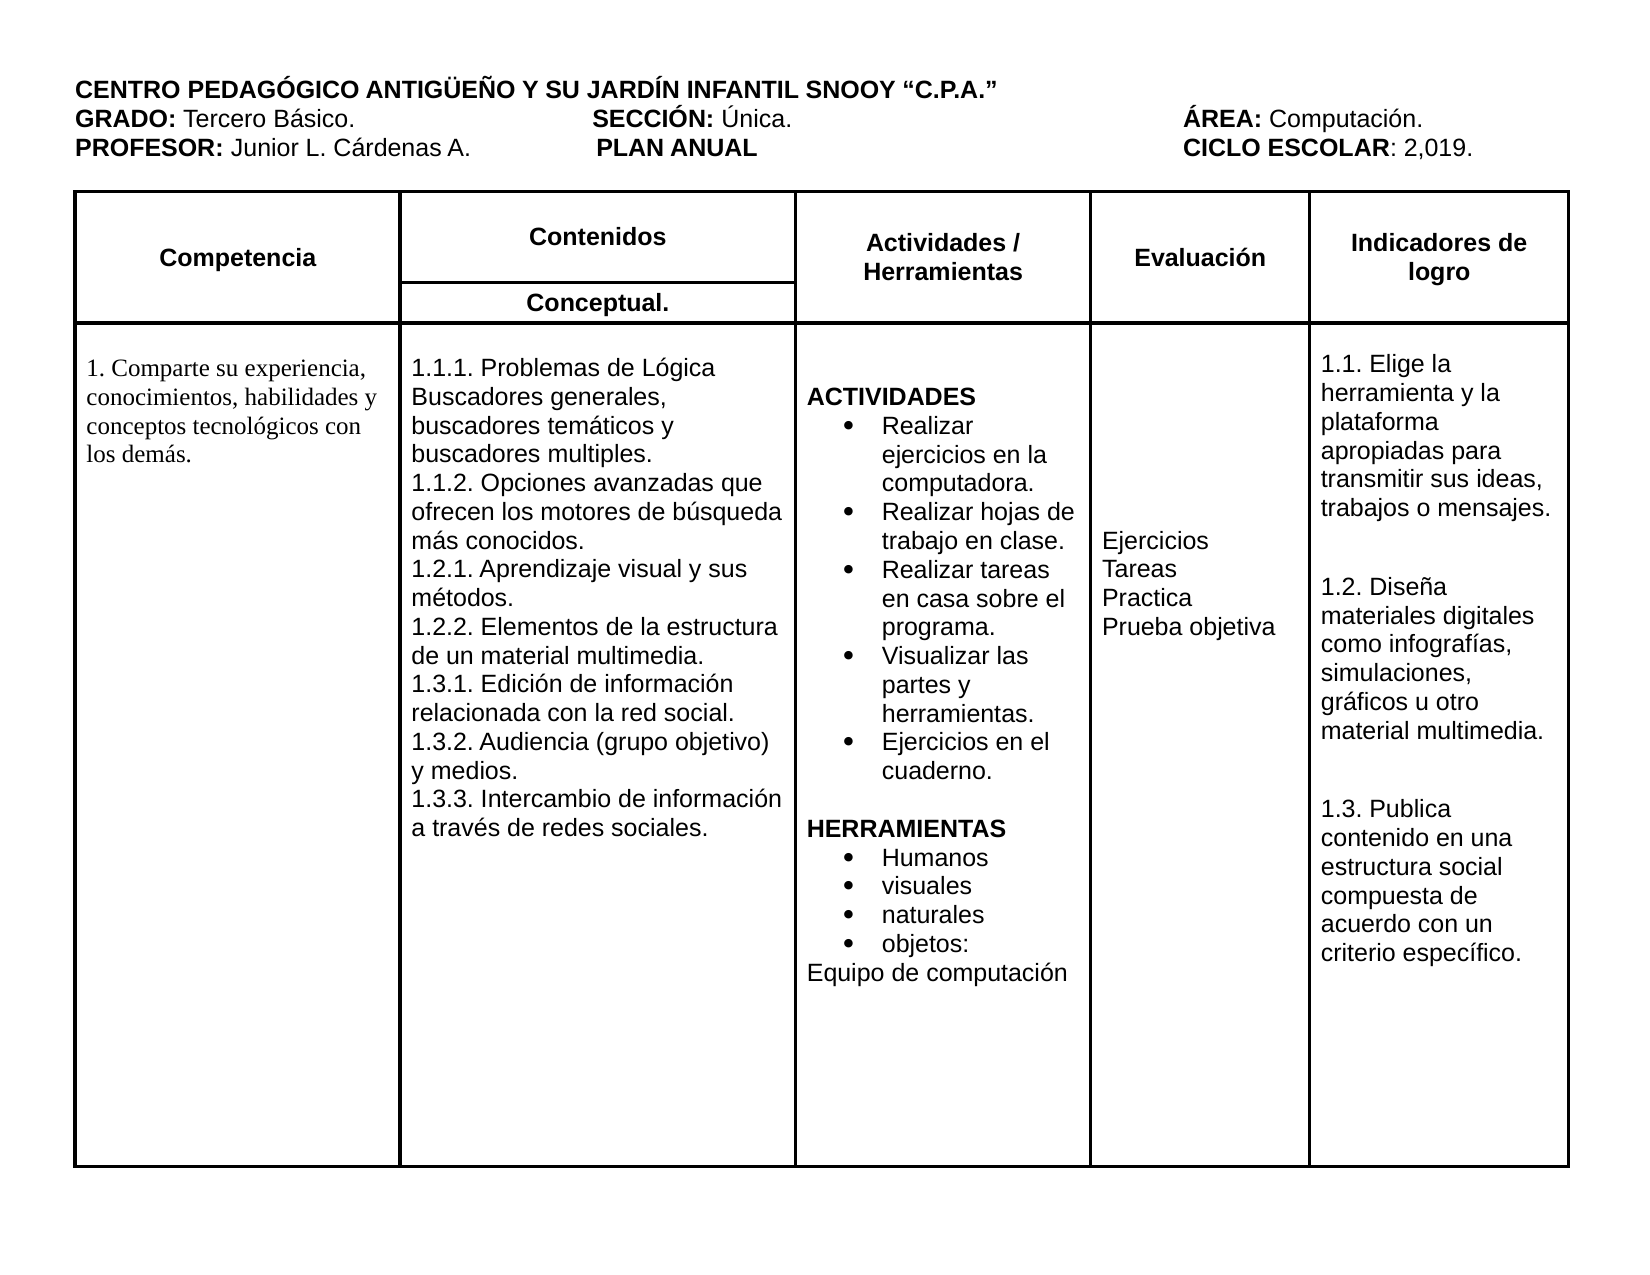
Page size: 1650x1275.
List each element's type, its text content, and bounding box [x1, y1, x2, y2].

table_cell 1.1. Elige la herramienta y la plataforma apropiadas para transmitir sus ideas, trabajos o mensajes. 1.2. Diseña materiales digitales como infografías, simulaciones, gráficos u otro material multimedia. 1.3. Publica contenido en una estructura social compuesta de acuerdo con un criterio específico. [1311, 325, 1567, 1165]
table_header Evaluación [1092, 193, 1308, 321]
table_header Actividades / Herramientas [797, 193, 1089, 321]
text CENTRO PEDAGÓGICO ANTIGÜEÑO Y SU JARDÍN INFANTIL SNOOY “C.P.A.” [75, 75, 1575, 104]
text PROFESOR: Junior L. Cárdenas A. PLAN ANUAL CICLO ESCOLAR: 2,019. [75, 132, 1575, 161]
table_header Indicadores de logro [1311, 193, 1567, 321]
table_header Contenidos [402, 193, 794, 281]
table_cell Conceptual. [402, 284, 794, 321]
table_cell 1.1.1. Problemas de Lógica Buscadores generales, buscadores temáticos y buscadores multiples. 1.1.2. Opciones avanzadas que ofrecen los motores de búsqueda más conocidos. 1.2.1. Aprendizaje visual y sus métodos. 1.2.2. Elementos de la estructura de un material multimedia. 1.3.1. Edición de información relacionada con la red social. 1.3.2. Audiencia (grupo objetivo) y medios. 1.3.3. Intercambio de información a través de redes sociales. [402, 325, 794, 1165]
table_header Competencia [77, 193, 398, 321]
table_cell 1. Comparte su experiencia, conocimientos, habilidades y conceptos tecnológicos con los demás. [77, 325, 398, 1165]
table_cell ACTIVIDADES Realizar ejercicios en la computadora. Realizar hojas de trabajo en clase. Realizar tareas en casa sobre el programa. Visualizar las partes y herramientas. Ejercicios en el cuaderno. HERRAMIENTAS Humanos visuales naturales objetos: Equipo de computación [797, 325, 1089, 1165]
text GRADO: Tercero Básico. SECCIÓN: Única. ÁREA: Computación. [75, 104, 1575, 132]
table_cell Ejercicios Tareas Practica Prueba objetiva [1092, 325, 1308, 1165]
